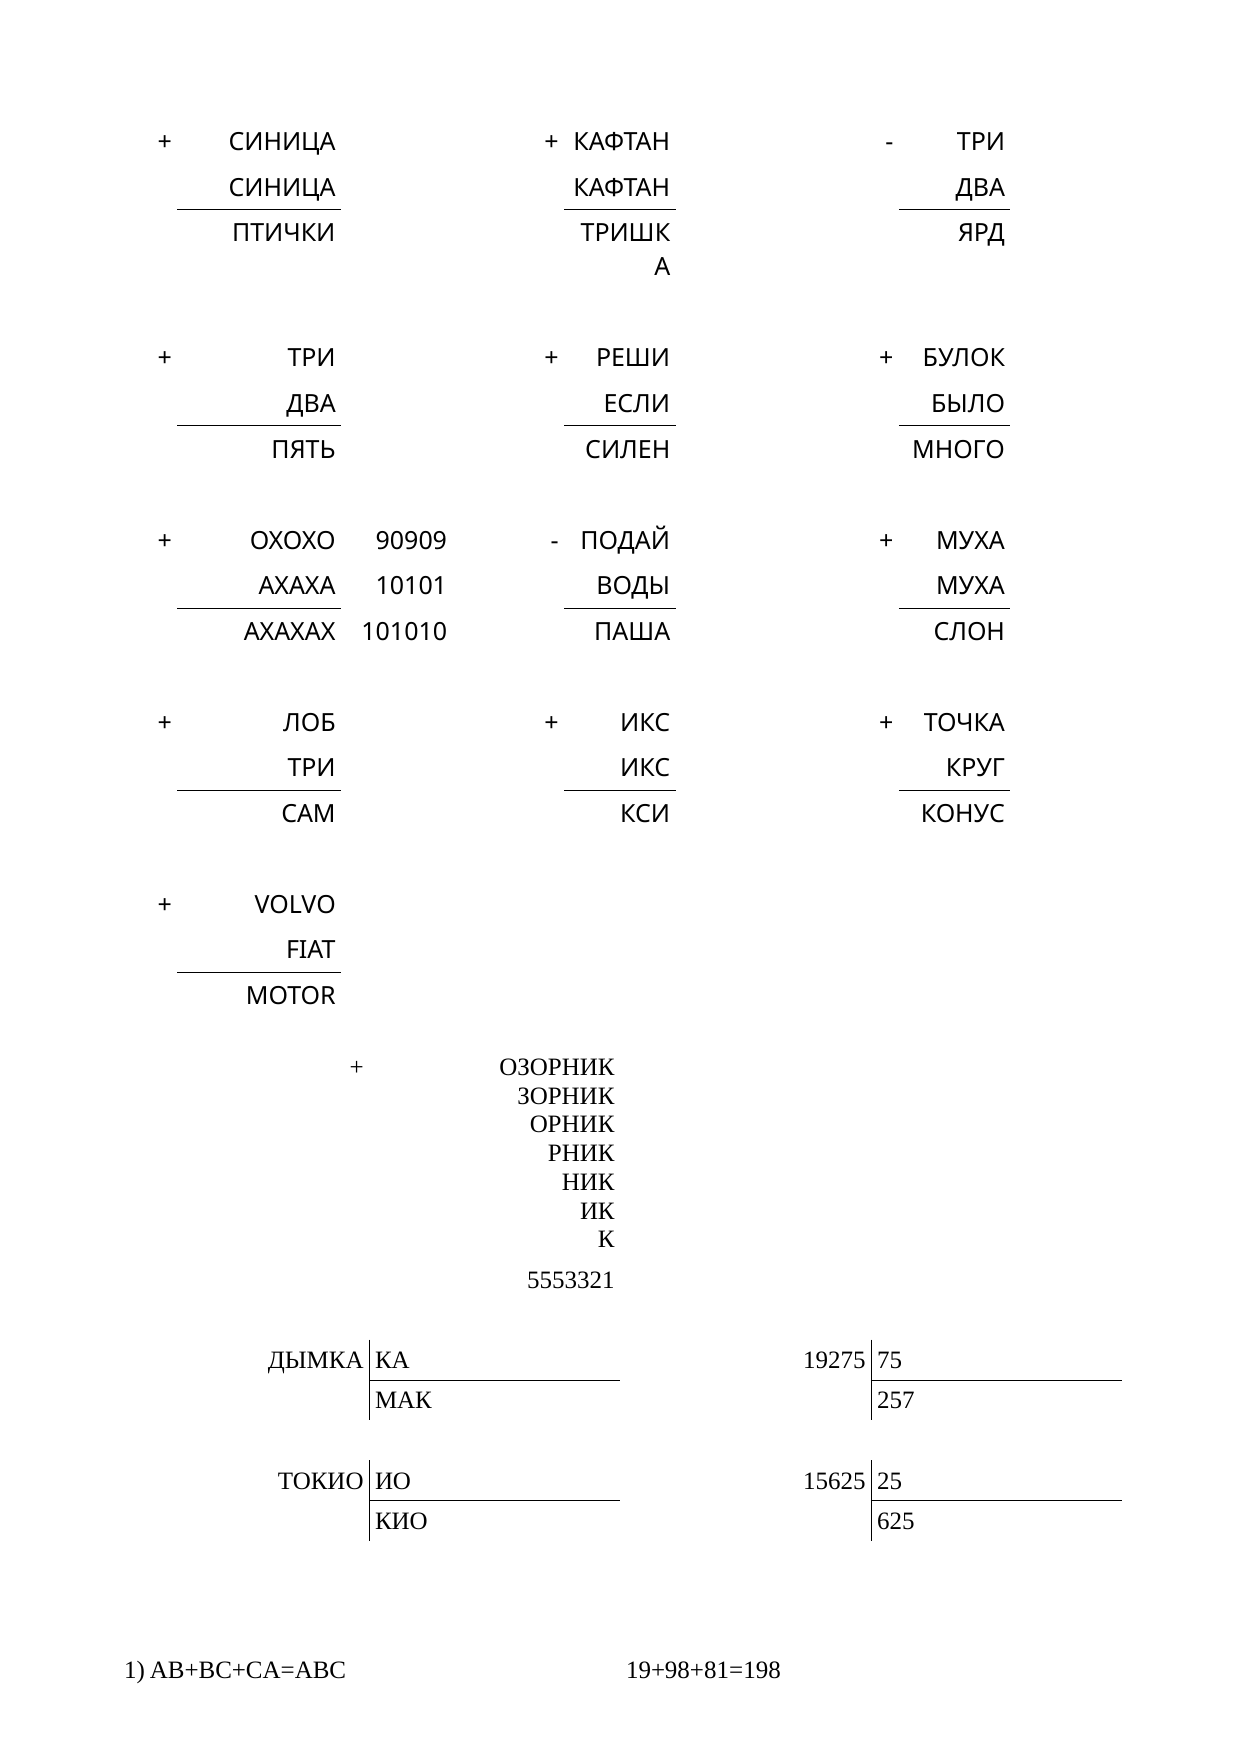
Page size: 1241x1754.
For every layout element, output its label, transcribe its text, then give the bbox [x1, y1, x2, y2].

table_cell 101010 [341, 608, 453, 653]
table_cell 75 [872, 1340, 1122, 1380]
table_header [1010, 118, 1122, 164]
table_cell [1010, 562, 1122, 608]
table_cell [369, 1581, 620, 1621]
table_header 19+98+81=198 [620, 1650, 1122, 1690]
table_cell AXAXA [177, 562, 341, 608]
table_cell БУЛОК [899, 334, 1010, 380]
table_cell [564, 972, 676, 1018]
table_cell [453, 790, 564, 835]
table_cell 10101 [341, 562, 453, 608]
table_cell [787, 790, 899, 835]
table_cell [118, 1581, 369, 1621]
table_cell [564, 289, 676, 334]
table_cell [118, 926, 177, 972]
table_cell [620, 1541, 871, 1581]
table_cell ПТИЧКИ [177, 210, 341, 289]
table_cell ИО [370, 1460, 620, 1500]
table_cell [118, 790, 177, 835]
table_cell [676, 972, 787, 1018]
table_cell [453, 744, 564, 790]
table_cell [676, 835, 787, 881]
table_cell ЕСЛИ [564, 380, 676, 425]
table_cell [871, 1299, 1122, 1339]
table_cell ТОЧКА [899, 699, 1010, 744]
table_cell [620, 1500, 871, 1541]
table_cell [787, 881, 899, 926]
table_cell [620, 1299, 871, 1339]
table_cell [676, 380, 787, 425]
table_cell ТРИШКА [564, 210, 676, 289]
table_cell [787, 835, 899, 881]
table_cell [676, 425, 787, 471]
table_cell + [787, 517, 899, 562]
table_cell МАК [370, 1381, 620, 1420]
table_cell ТРИ [177, 334, 341, 380]
table_cell [1010, 517, 1122, 562]
table_cell 19275 [620, 1340, 871, 1380]
table_cell [118, 653, 177, 699]
table_cell [620, 1581, 871, 1621]
table_cell [564, 926, 676, 972]
table_cell [118, 1259, 369, 1299]
table_cell [341, 289, 453, 334]
table_cell [453, 209, 564, 289]
table_cell [676, 881, 787, 926]
table_cell КА [370, 1340, 620, 1380]
table_cell [1010, 699, 1122, 744]
table_cell [899, 926, 1010, 972]
table_cell ИКС [564, 744, 676, 790]
table_cell [369, 1541, 620, 1581]
table_cell [118, 1500, 369, 1541]
table_cell FIAT [177, 926, 341, 972]
table_cell [676, 744, 787, 790]
table_cell VOLVO [177, 881, 341, 926]
table_cell [341, 790, 453, 835]
table_cell ИКС [564, 699, 676, 744]
table_header [620, 1046, 871, 1259]
table_cell [1010, 380, 1122, 425]
table_cell СИНИЦА [177, 164, 341, 209]
table_cell [899, 289, 1010, 334]
table_cell [676, 562, 787, 608]
table_cell [453, 926, 564, 972]
table_cell - [453, 517, 564, 562]
table_cell [453, 562, 564, 608]
table_header [676, 118, 787, 164]
table_cell [118, 1380, 369, 1420]
table_cell [1010, 744, 1122, 790]
table_cell [787, 164, 899, 209]
table_cell [1010, 471, 1122, 517]
table_cell [118, 744, 177, 790]
table_cell [871, 1541, 1122, 1581]
table_cell [676, 471, 787, 517]
table_cell [787, 744, 899, 790]
table_cell СЛОН [899, 609, 1010, 653]
table_cell [453, 653, 564, 699]
table_cell [341, 425, 453, 471]
table_header + [118, 118, 177, 164]
table_cell + [118, 881, 177, 926]
table_cell [118, 471, 177, 517]
table_cell [453, 835, 564, 881]
table_cell БЫЛО [899, 380, 1010, 425]
table_cell САМ [177, 791, 341, 835]
table_cell МУХА [899, 562, 1010, 608]
table_cell СИЛЕН [564, 426, 676, 471]
table_cell [118, 380, 177, 425]
table_cell КРУГ [899, 744, 1010, 790]
table_cell [899, 972, 1010, 1018]
table_cell [453, 164, 564, 209]
table_cell [1010, 790, 1122, 835]
table_cell [676, 209, 787, 289]
table_cell [564, 835, 676, 881]
table_cell [341, 653, 453, 699]
table_cell [453, 972, 564, 1018]
table_header КАФТАН [564, 118, 676, 164]
table_cell 90909 [341, 517, 453, 562]
table_cell [369, 1420, 620, 1460]
table_cell [453, 425, 564, 471]
table_cell [676, 926, 787, 972]
table_cell [177, 653, 341, 699]
table_cell [787, 653, 899, 699]
table_cell [341, 881, 453, 926]
table_cell [676, 653, 787, 699]
table_cell ДЫМКА [118, 1340, 369, 1380]
table_cell 5553321 [369, 1259, 620, 1299]
table_cell ВОДЫ [564, 562, 676, 608]
table_cell [676, 334, 787, 380]
table_cell [787, 380, 899, 425]
table_cell [899, 471, 1010, 517]
table_cell КАФТАН [564, 164, 676, 209]
table_cell + [787, 699, 899, 744]
table_cell [1010, 972, 1122, 1018]
table_cell [453, 881, 564, 926]
table_cell [453, 289, 564, 334]
table_cell ТРИ [177, 744, 341, 790]
table_cell [787, 926, 899, 972]
table_cell + [453, 699, 564, 744]
table_cell 257 [872, 1381, 1122, 1420]
table_cell [787, 471, 899, 517]
table_cell [620, 1259, 871, 1299]
table_cell [676, 164, 787, 209]
table_cell + [118, 699, 177, 744]
table_cell [341, 972, 453, 1018]
table_cell РЕШИ [564, 334, 676, 380]
table_cell [341, 835, 453, 881]
table_cell AXAXAX [177, 609, 341, 653]
table_cell [899, 881, 1010, 926]
table_cell OXOXO [177, 517, 341, 562]
table_cell [118, 1299, 369, 1339]
table_cell КОНУС [899, 791, 1010, 835]
table_header ОЗОРНИК ЗОРНИК ОРНИК РНИК НИК ИК К [369, 1046, 620, 1259]
table_cell 625 [872, 1501, 1122, 1541]
table_cell [453, 380, 564, 425]
table_cell [118, 289, 177, 334]
table_cell ЛОБ [177, 699, 341, 744]
table_header [341, 118, 453, 164]
table_cell [341, 164, 453, 209]
table_cell КИО [370, 1501, 620, 1541]
table_cell [787, 209, 899, 289]
table_cell [1010, 926, 1122, 972]
table_header ТРИ [899, 118, 1010, 164]
table_cell [341, 699, 453, 744]
table_cell ПЯТЬ [177, 426, 341, 471]
table_cell [787, 425, 899, 471]
table_cell [787, 289, 899, 334]
table_header + [118, 1046, 369, 1259]
table_cell [453, 608, 564, 653]
table_cell [118, 1420, 369, 1460]
table_cell ЯРД [899, 210, 1010, 289]
table_cell [177, 835, 341, 881]
table_cell [787, 972, 899, 1018]
table_header - [787, 118, 899, 164]
table_cell КСИ [564, 791, 676, 835]
table_cell [1010, 608, 1122, 653]
table_cell + [787, 334, 899, 380]
table_cell [620, 1380, 871, 1420]
table_cell [1010, 289, 1122, 334]
table_cell ПОДАЙ [564, 517, 676, 562]
table_cell [871, 1581, 1122, 1621]
table_cell [787, 608, 899, 653]
table_cell [118, 164, 177, 209]
table_cell [118, 425, 177, 471]
table_cell [676, 517, 787, 562]
table_cell [453, 471, 564, 517]
table_cell МНОГО [899, 426, 1010, 471]
table_cell [118, 608, 177, 653]
table_header СИНИЦА [177, 118, 341, 164]
table_cell [118, 562, 177, 608]
table_cell [341, 926, 453, 972]
table_cell [118, 1541, 369, 1581]
table_cell MOTOR [177, 973, 341, 1018]
table_cell [118, 209, 177, 289]
table_cell [564, 881, 676, 926]
table_cell [341, 209, 453, 289]
table_cell [118, 972, 177, 1018]
table_cell [899, 835, 1010, 881]
table_cell [871, 1259, 1122, 1299]
table_cell МУХА [899, 517, 1010, 562]
table_cell + [453, 334, 564, 380]
table_cell [177, 289, 341, 334]
table_cell [1010, 209, 1122, 289]
table_cell [787, 562, 899, 608]
table_cell [177, 471, 341, 517]
table_header 1) AB+BC+CA=ABC [118, 1650, 620, 1690]
table_cell ДВА [899, 164, 1010, 209]
table_cell [620, 1420, 871, 1460]
table_cell ДВА [177, 380, 341, 425]
table_cell [1010, 653, 1122, 699]
table_cell [1010, 881, 1122, 926]
table_cell [341, 334, 453, 380]
table_cell 15625 [620, 1460, 871, 1500]
table_cell [871, 1420, 1122, 1460]
table_cell 25 [872, 1460, 1122, 1500]
table_cell [564, 471, 676, 517]
table_header + [453, 118, 564, 164]
table_cell [341, 744, 453, 790]
table_cell [676, 608, 787, 653]
table_cell [676, 790, 787, 835]
table_cell ТОКИО [118, 1460, 369, 1500]
table_cell [676, 699, 787, 744]
table_cell + [118, 517, 177, 562]
table_cell [369, 1299, 620, 1339]
table_cell [1010, 164, 1122, 209]
table_cell [118, 835, 177, 881]
table_cell [676, 289, 787, 334]
table_cell [564, 653, 676, 699]
table_cell [341, 380, 453, 425]
table_cell [1010, 334, 1122, 380]
table_cell ПАША [564, 609, 676, 653]
table_cell [899, 653, 1010, 699]
table_cell [341, 471, 453, 517]
table_cell + [118, 334, 177, 380]
table_header [871, 1046, 1122, 1259]
table_cell [1010, 835, 1122, 881]
table_cell [1010, 425, 1122, 471]
